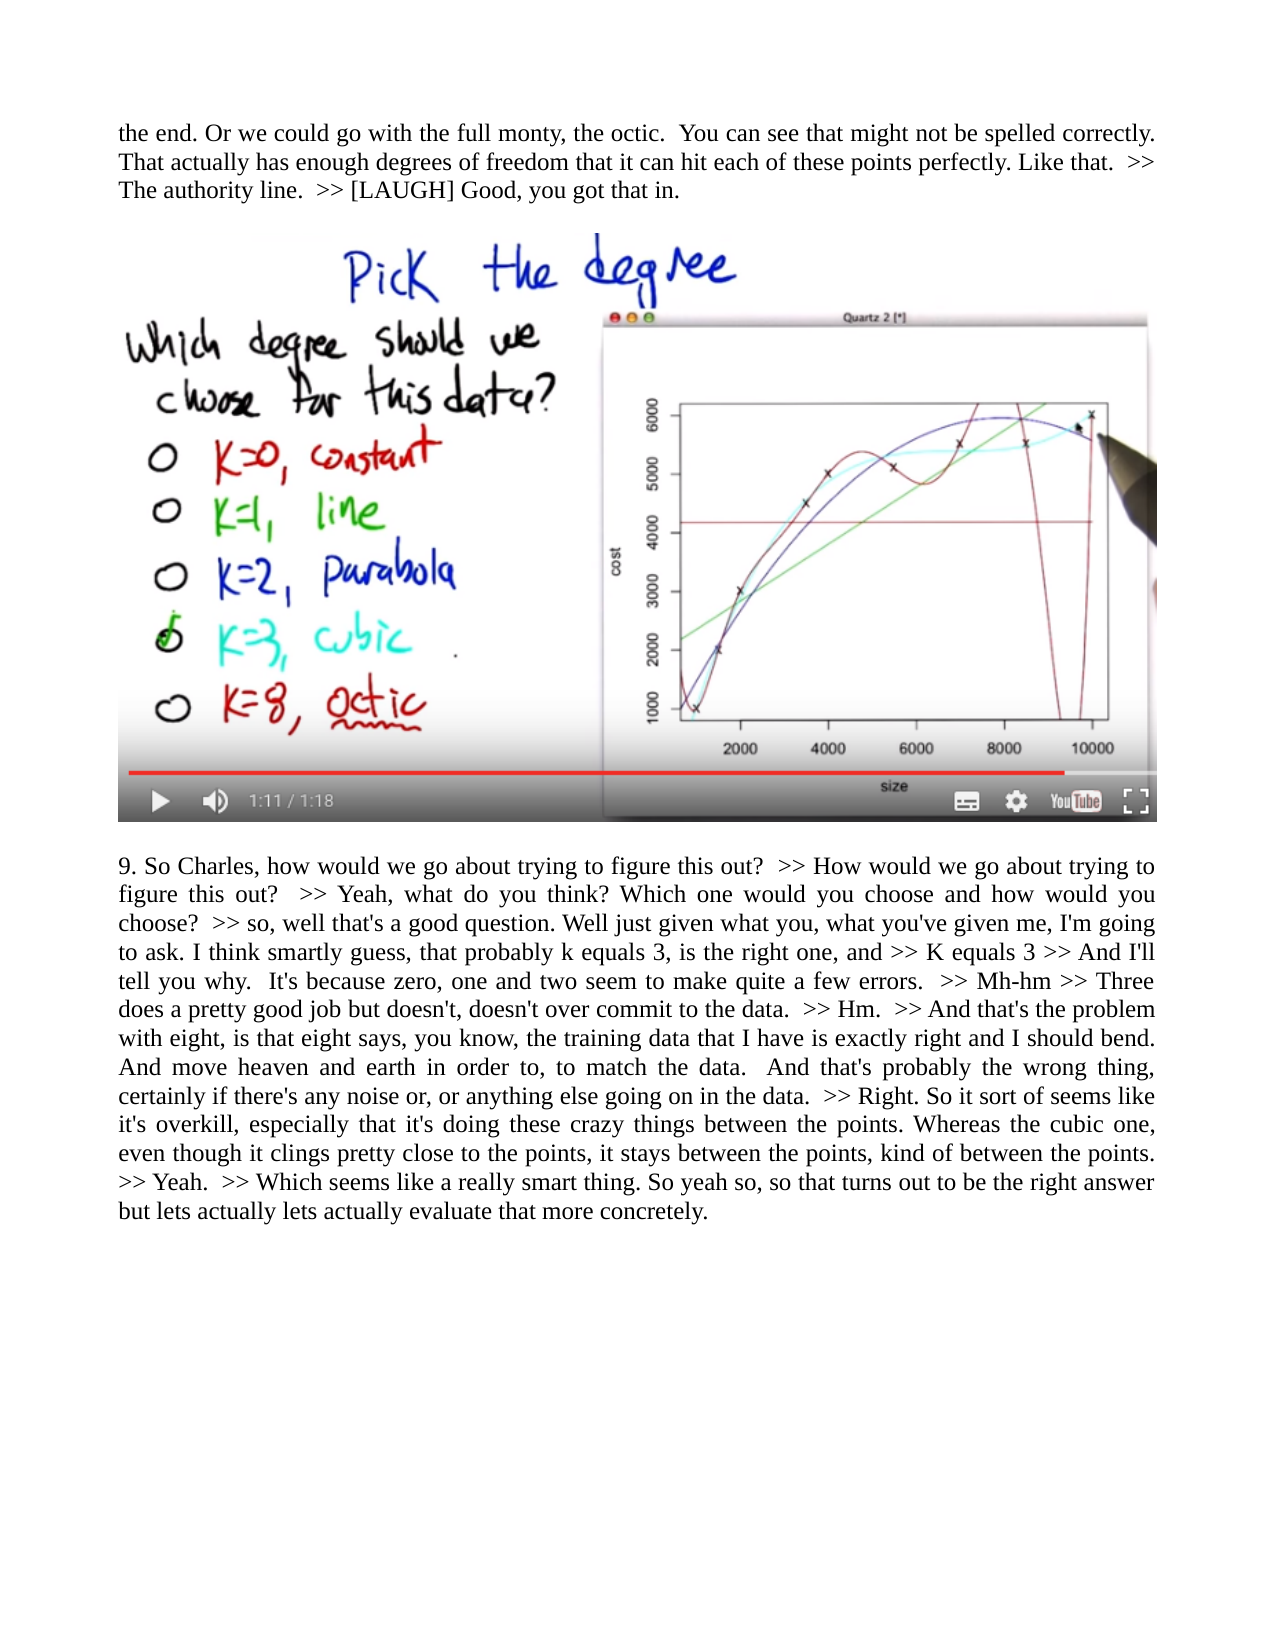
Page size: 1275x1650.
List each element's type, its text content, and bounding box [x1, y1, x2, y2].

picture [118, 233, 1157, 822]
text 9. So Charles, how would we go about trying to figure this out? >> How would we go about trying to figure this out? >> Yeah, what do you think? Which one would you choose and how would you choose? >> so, well that's a good question. Well just given what you, what you've given me, I'm going to ask. I think smartly guess, that probably k equals 3, is the right one, and >> K equals 3 >> And I'll tell you why. It's because zero, one and two seem to make quite a few errors. >> Mh-hm >> Three does a pretty good job but doesn't, doesn't over commit to the data. >> Hm. >> And that's the problem with eight, is that eight says, you know, the training data that I have is exactly right and I should bend. And move heaven and earth in order to, to match the data. And that's probably the wrong thing, certainly if there's any noise or, or anything else going on in the data. >> Right. So it sort of seems like it's overkill, especially that it's doing these crazy things between the points. Whereas the cubic one, even though it clings pretty close to the points, it stays between the points, kind of between the points. >> Yeah. >> Which seems like a really smart thing. So yeah so, so that turns out to be the right answer but lets actually lets actually evaluate that more concretely. [118, 851, 1157, 1224]
text the end. Or we could go with the full monty, the octic. You can see that might not be spelled correctly. That actually has enough degrees of freedom that it can hit each of these points perfectly. Like that. >> The authority line. >> [LAUGH] Good, you got that in. [118, 118, 1157, 204]
